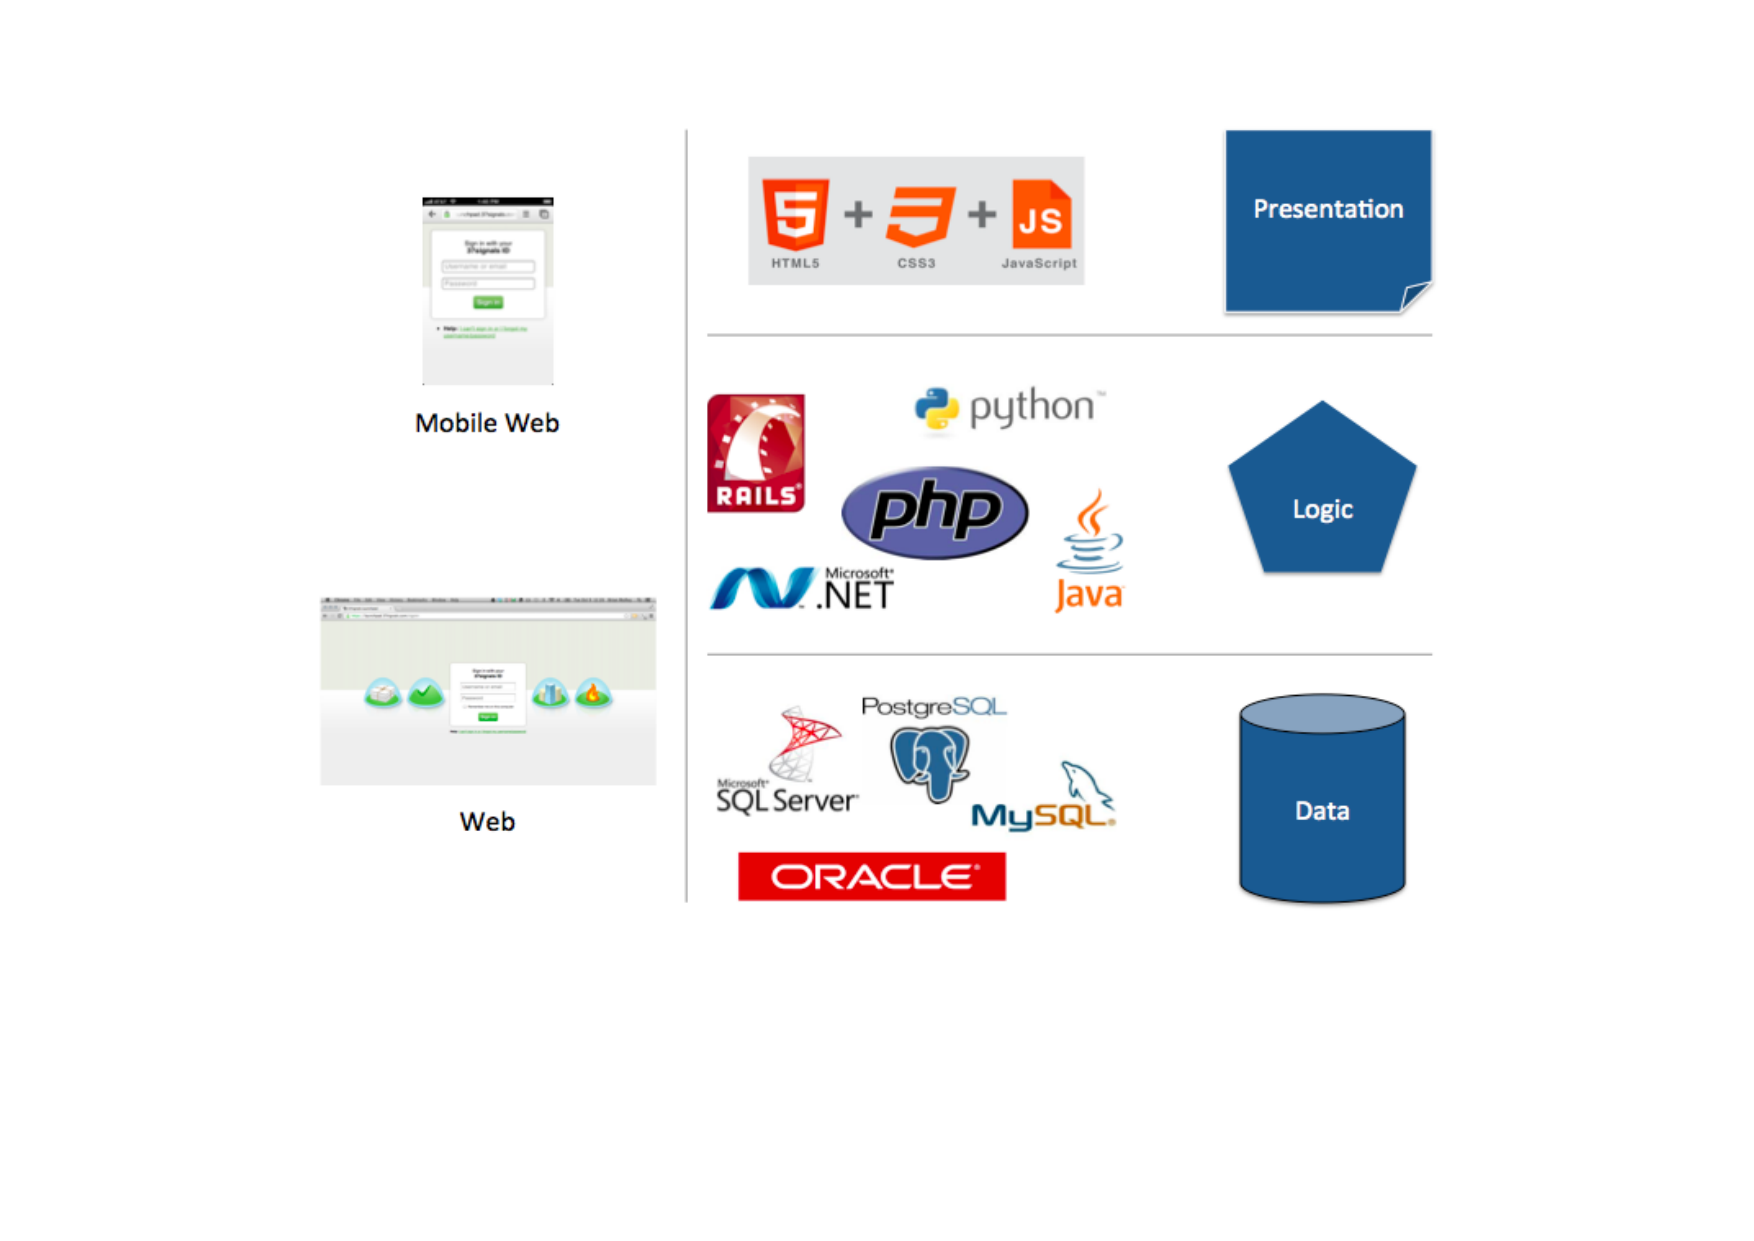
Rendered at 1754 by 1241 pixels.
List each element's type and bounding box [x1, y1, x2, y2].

picture [310, 118, 1444, 917]
